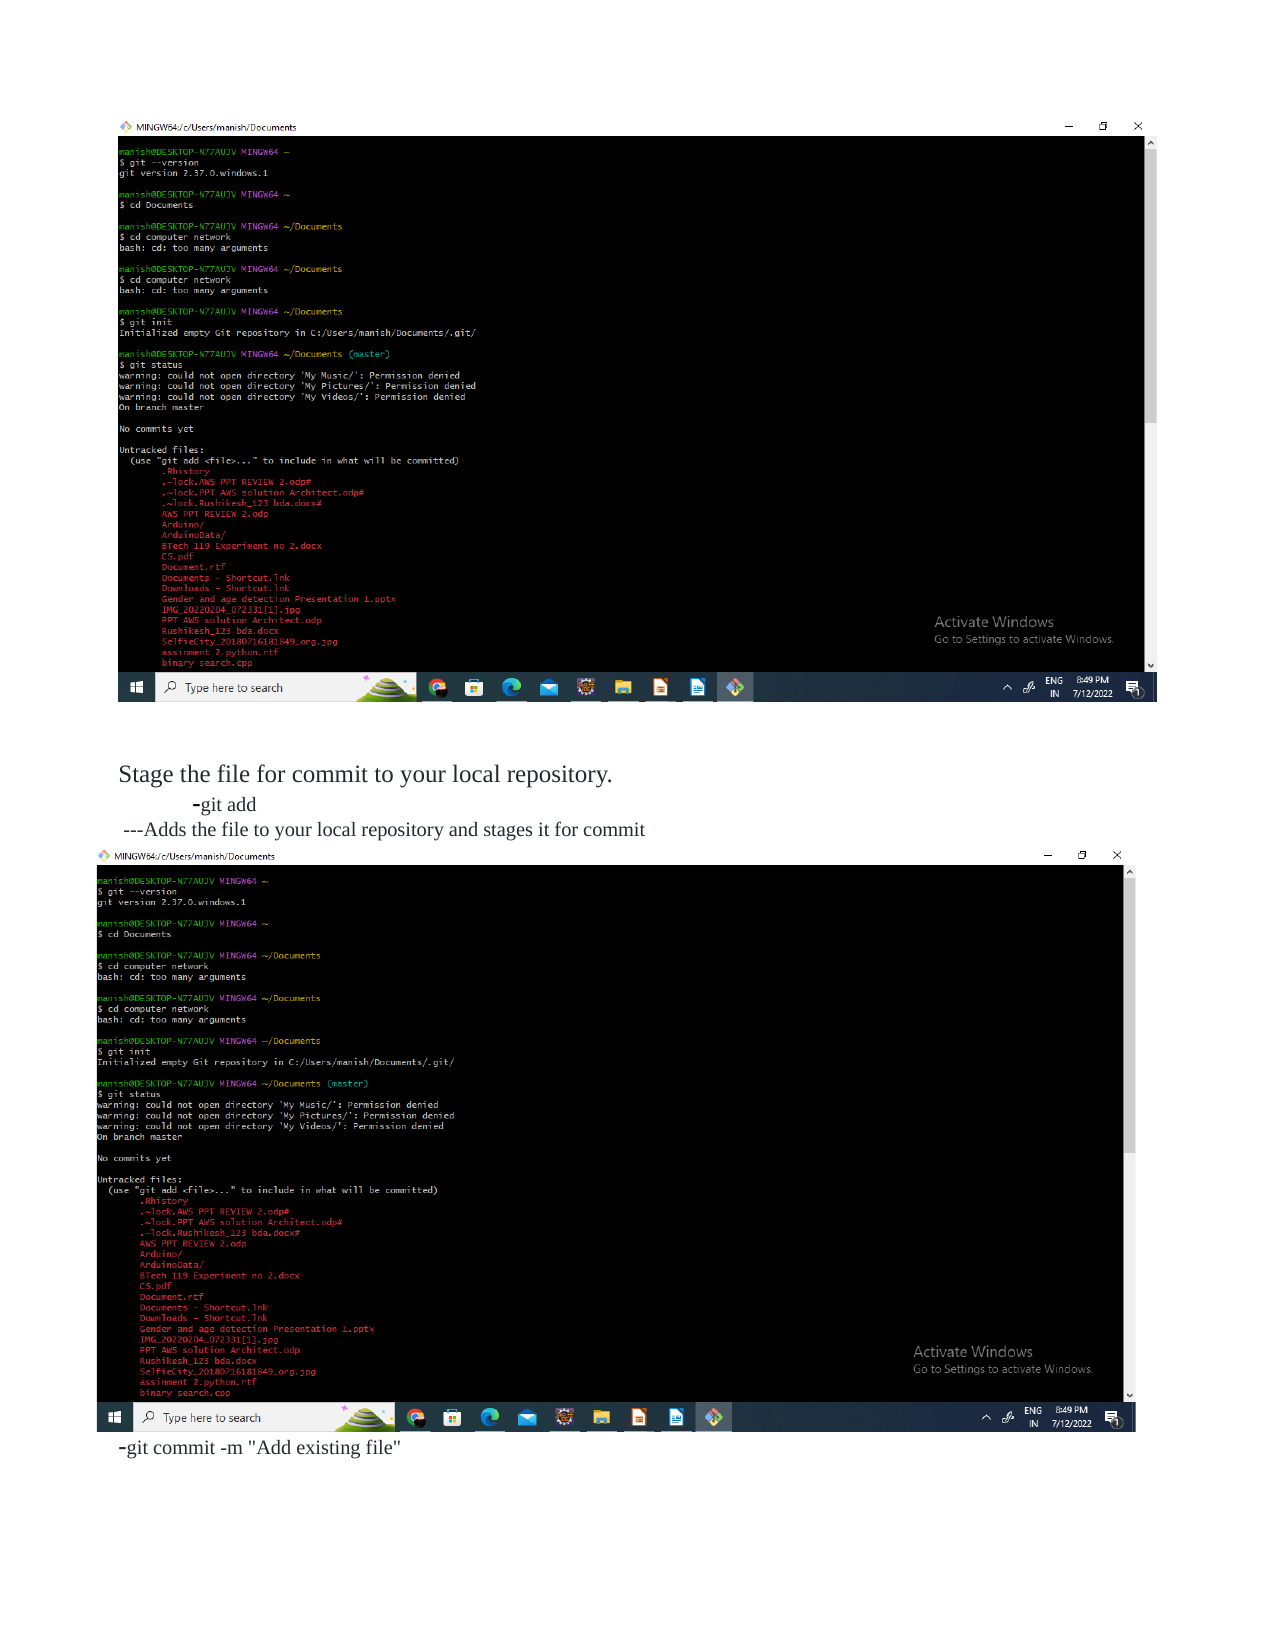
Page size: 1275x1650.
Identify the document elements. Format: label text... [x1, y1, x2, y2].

picture [118, 118, 1157, 702]
text -git commit -m "Add existing file" [118, 840, 1157, 1460]
text Stage the file for commit to your local repository. [118, 759, 1157, 788]
picture [96, 847, 1136, 1432]
text -git add [118, 788, 1157, 817]
text ---Adds the file to your local repository and stages it for commit [118, 817, 1157, 840]
